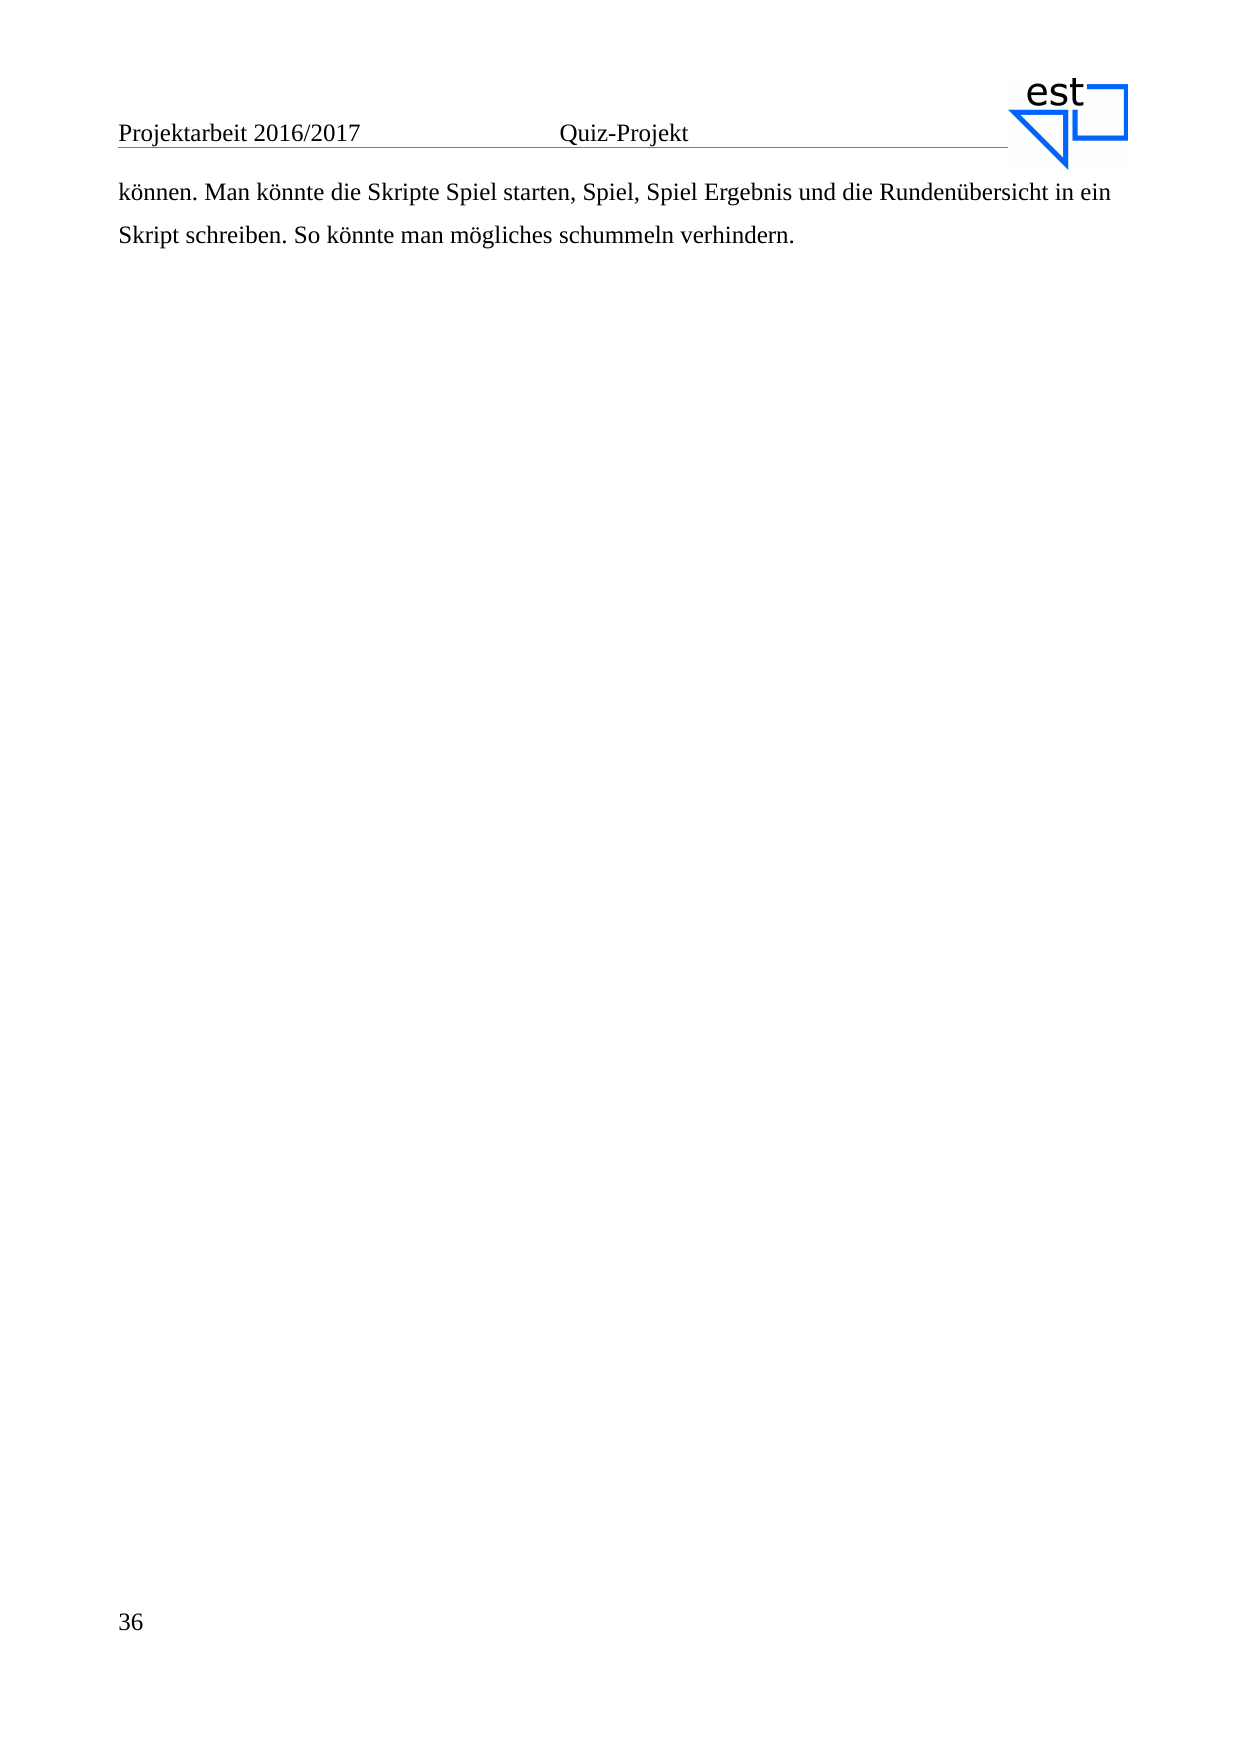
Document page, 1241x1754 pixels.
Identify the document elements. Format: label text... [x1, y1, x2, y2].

picture [1008, 78, 1128, 170]
text können. Man könnte die Skripte Spiel starten, Spiel, Spiel Ergebnis und die Rundenübersicht in ein Skript schreiben. So könnte man mögliches schummeln verhindern. [118, 177, 1122, 248]
